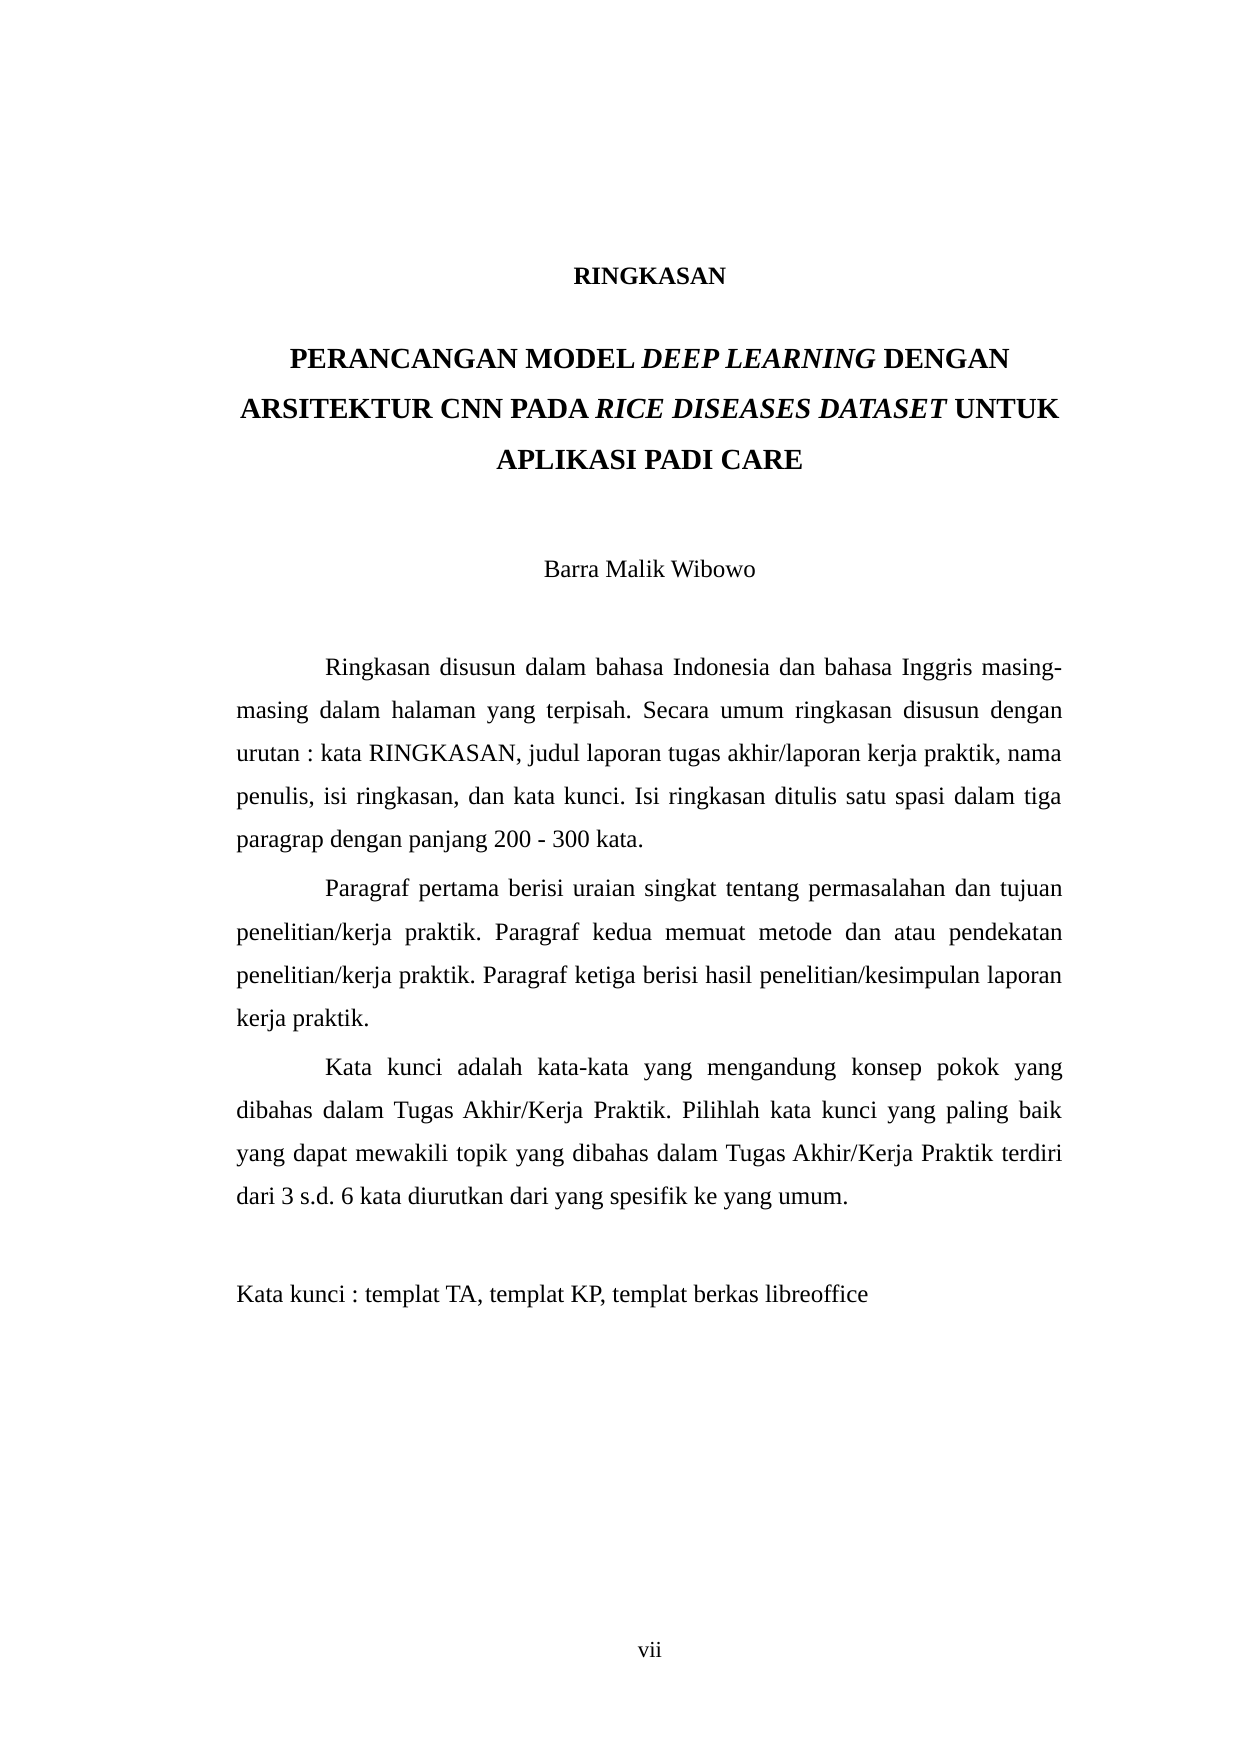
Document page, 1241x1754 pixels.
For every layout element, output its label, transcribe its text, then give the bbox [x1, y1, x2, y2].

text Ringkasan disusun dalam bahasa Indonesia dan bahasa Inggris masing-masing dalam halaman yang terpisah. Secara umum ringkasan disusun dengan urutan : kata RINGKASAN, judul laporan tugas akhir/laporan kerja praktik, nama penulis, isi ringkasan, dan kata kunci. Isi ringkasan ditulis satu spasi dalam tiga paragrap dengan panjang 200 - 300 kata. [236, 652, 1063, 853]
text Paragraf pertama berisi uraian singkat tentang permasalahan dan tujuan penelitian/kerja praktik. Paragraf kedua memuat metode dan atau pendekatan penelitian/kerja praktik. Paragraf ketiga berisi hasil penelitian/kesimpulan laporan kerja praktik. [236, 873, 1063, 1032]
subtitle RINGKASAN [236, 261, 1063, 290]
text Barra Malik Wibowo [236, 554, 1063, 583]
text Kata kunci adalah kata-kata yang mengandung konsep pokok yang dibahas dalam Tugas Akhir/Kerja Praktik. Pilihlah kata kunci yang paling baik yang dapat mewakili topik yang dibahas dalam Tugas Akhir/Kerja Praktik terdiri dari 3 s.d. 6 kata diurutkan dari yang spesifik ke yang umum. [236, 1052, 1063, 1210]
text Kata kunci : templat TA, templat KP, templat berkas libreoffice [236, 1279, 1063, 1308]
title PERANCANGAN MODEL DEEP LEARNING DENGAN ARSITEKTUR CNN PADA RICE DISEASES DATASET UNTUK APLIKASI PADI CARE [236, 341, 1063, 476]
